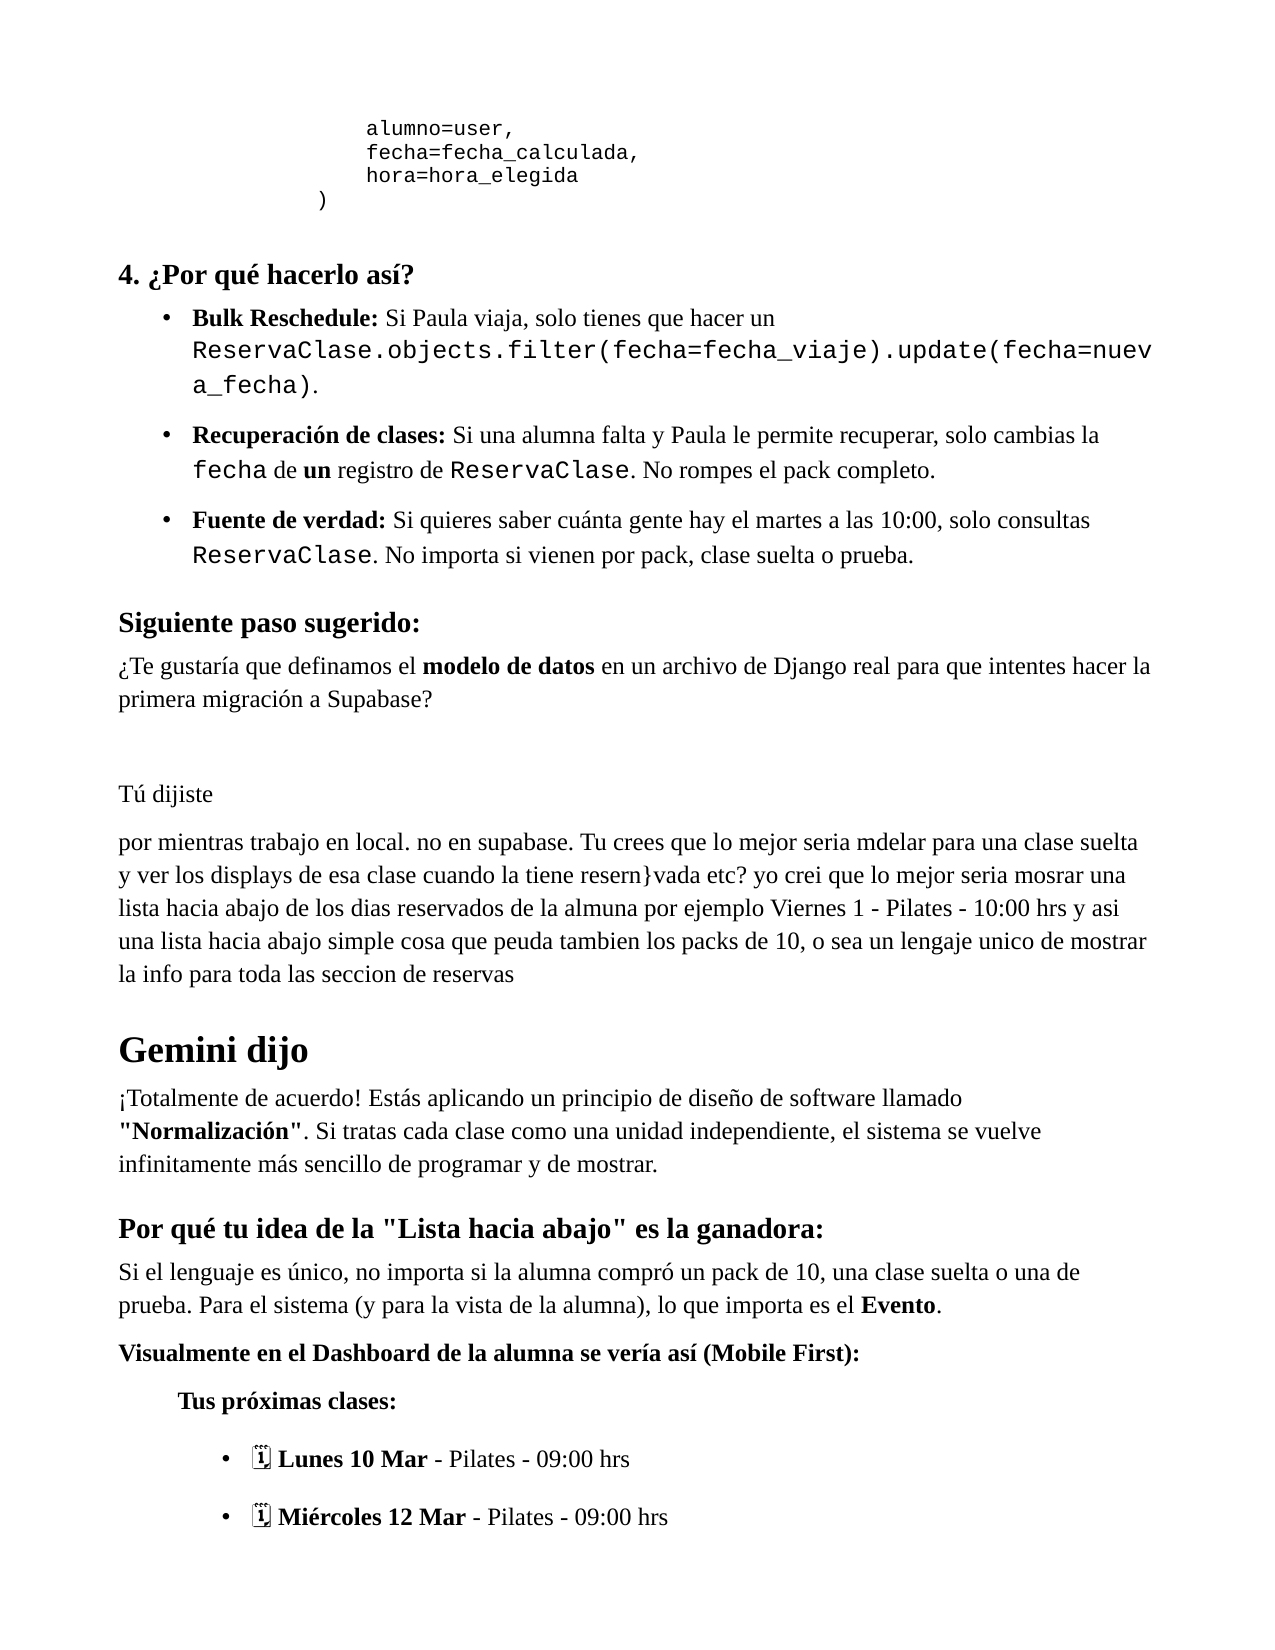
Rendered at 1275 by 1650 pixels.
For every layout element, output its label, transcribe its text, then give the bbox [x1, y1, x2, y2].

subtitle Siguiente paso sugerido: [118, 605, 1157, 639]
text ¿Te gustaría que definamos el modelo de datos en un archivo de Django real para que intentes hacer la primera migración a Supabase? [118, 651, 1157, 713]
list ) [236, 189, 1157, 213]
text por mientras trabajo en local. no en supabase. Tu crees que lo mejor seria mdelar para una clase suelta y ver los displays de esa clase cuando la tiene resern}vada etc? yo crei que lo mejor seria mosrar una lista hacia abajo de los dias reservados de la almuna por ejemplo Viernes 1 - Pilates - 10:00 hrs y asi una lista hacia abajo simple cosa que peuda tambien los packs de 10, o sea un lengaje unico de mostrar la info para toda las seccion de reservas [118, 827, 1157, 988]
subtitle 4. ¿Por qué hacerlo así? [118, 257, 1157, 290]
text Si el lenguaje es único, no importa si la alumna compró un pack de 10, una clase suelta o una de prueba. Para el sistema (y para la vista de la alumna), lo que importa es el Evento. [118, 1257, 1157, 1319]
subtitle Gemini dijo [118, 1028, 1157, 1071]
text ¡Totalmente de acuerdo! Estás aplicando un principio de diseño de software llamado "Normalización". Si tratas cada clase como una unidad independiente, el sistema se vuelve infinitamente más sencillo de programar y de mostrar. [118, 1083, 1157, 1178]
list alumno=user, [236, 118, 1157, 142]
list Recuperación de clases: Si una alumna falta y Paula le permite recuperar, solo cambias la fecha de un registro de ReservaClase. No rompes el pack completo. [162, 420, 1157, 486]
list 🗓️ Miércoles 12 Mar - Pilates - 09:00 hrs [222, 1502, 1098, 1531]
list 🗓️ Lunes 10 Mar - Pilates - 09:00 hrs [222, 1444, 1098, 1473]
list Bulk Reschedule: Si Paula viaja, solo tienes que hacer un ReservaClase.objects.filter(fecha=fecha_viaje).update(fecha=nueva_fecha). [162, 303, 1157, 401]
subtitle Por qué tu idea de la "Lista hacia abajo" es la ganadora: [118, 1211, 1157, 1245]
text Tus próximas clases: [177, 1386, 1098, 1414]
list Fuente de verdad: Si quieres saber cuánta gente hay el martes a las 10:00, solo consultas ReservaClase. No importa si vienen por pack, clase suelta o prueba. [162, 506, 1157, 571]
list hora=hora_elegida [236, 165, 1157, 189]
list fecha=fecha_calculada, [236, 142, 1157, 165]
text Visualmente en el Dashboard de la alumna se vería así (Mobile First): [118, 1338, 1157, 1367]
text Tú dijiste [118, 779, 1157, 808]
